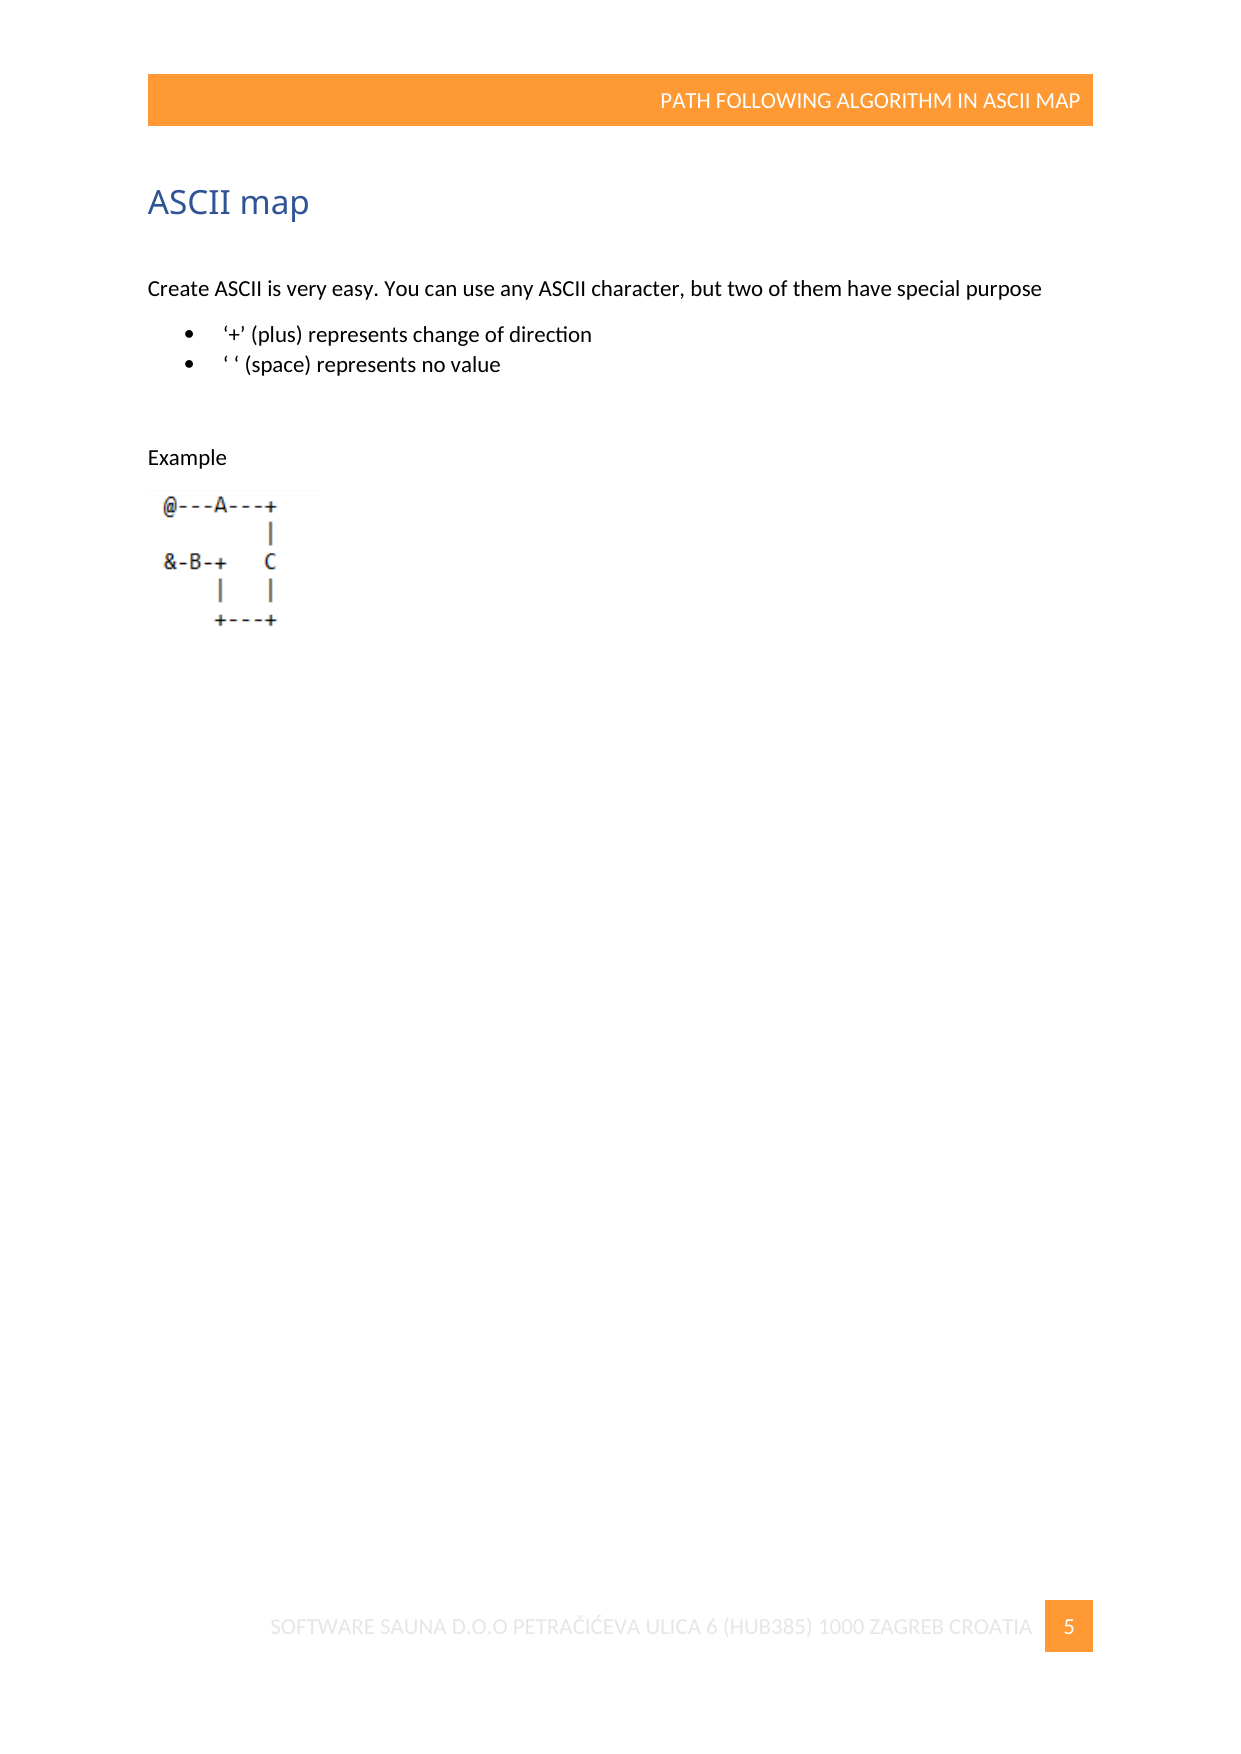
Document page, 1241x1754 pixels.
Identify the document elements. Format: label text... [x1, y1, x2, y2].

text Create ASCII is very easy. You can use any ASCII character, but two of them have special purpose [148, 274, 1093, 302]
list ‘+’ (plus) represents change of direction [185, 320, 1093, 348]
list ‘ ‘ (space) represents no value [185, 350, 1093, 378]
text Example [148, 443, 1093, 471]
subtitle ASCII map [148, 179, 1093, 224]
